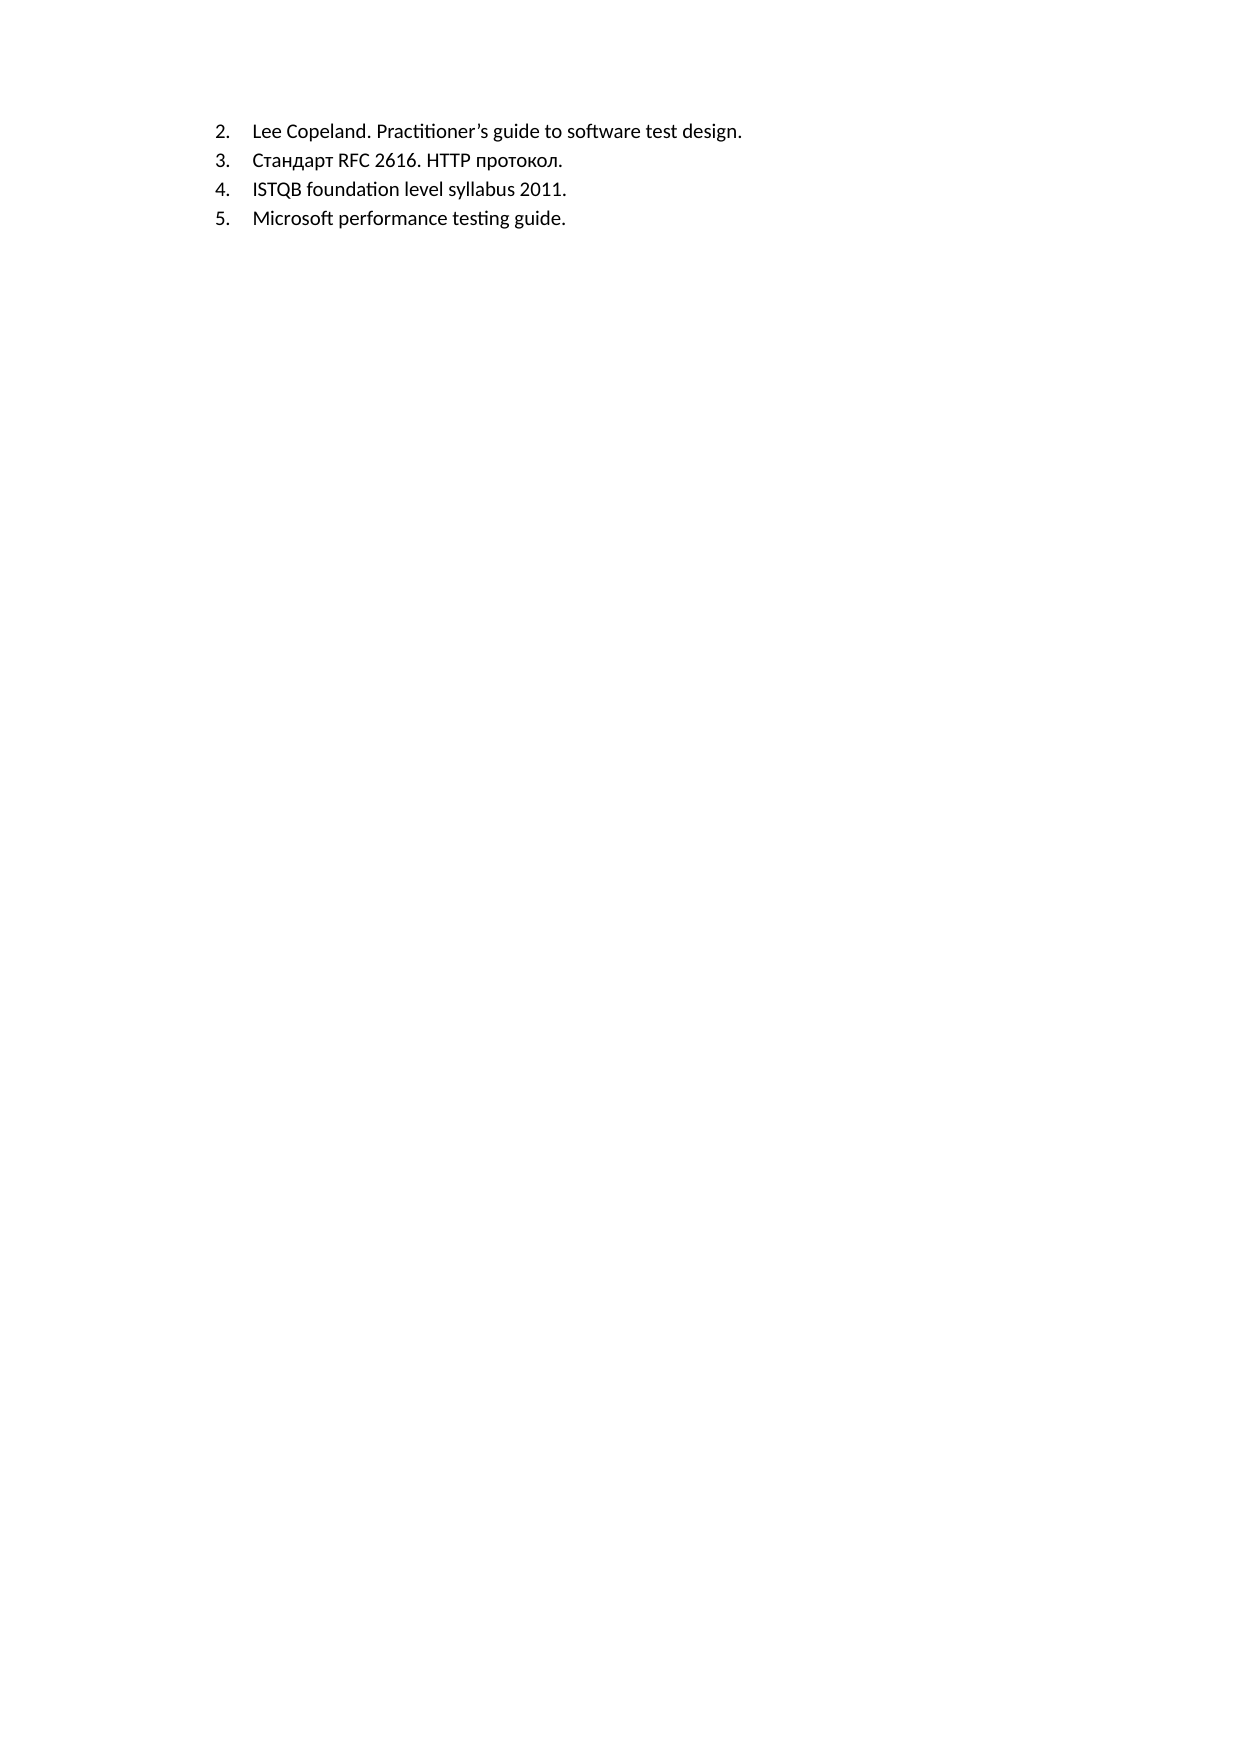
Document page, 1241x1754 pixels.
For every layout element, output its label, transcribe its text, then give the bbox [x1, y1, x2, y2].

list Microsoft performance testing guide. [215, 206, 1152, 231]
list ISTQB foundation level syllabus 2011. [215, 176, 1152, 202]
list Lee Copeland. Practitioner’s guide to software test design. [215, 118, 1152, 143]
list Стандарт RFC 2616. HTTP протокол. [215, 147, 1152, 173]
